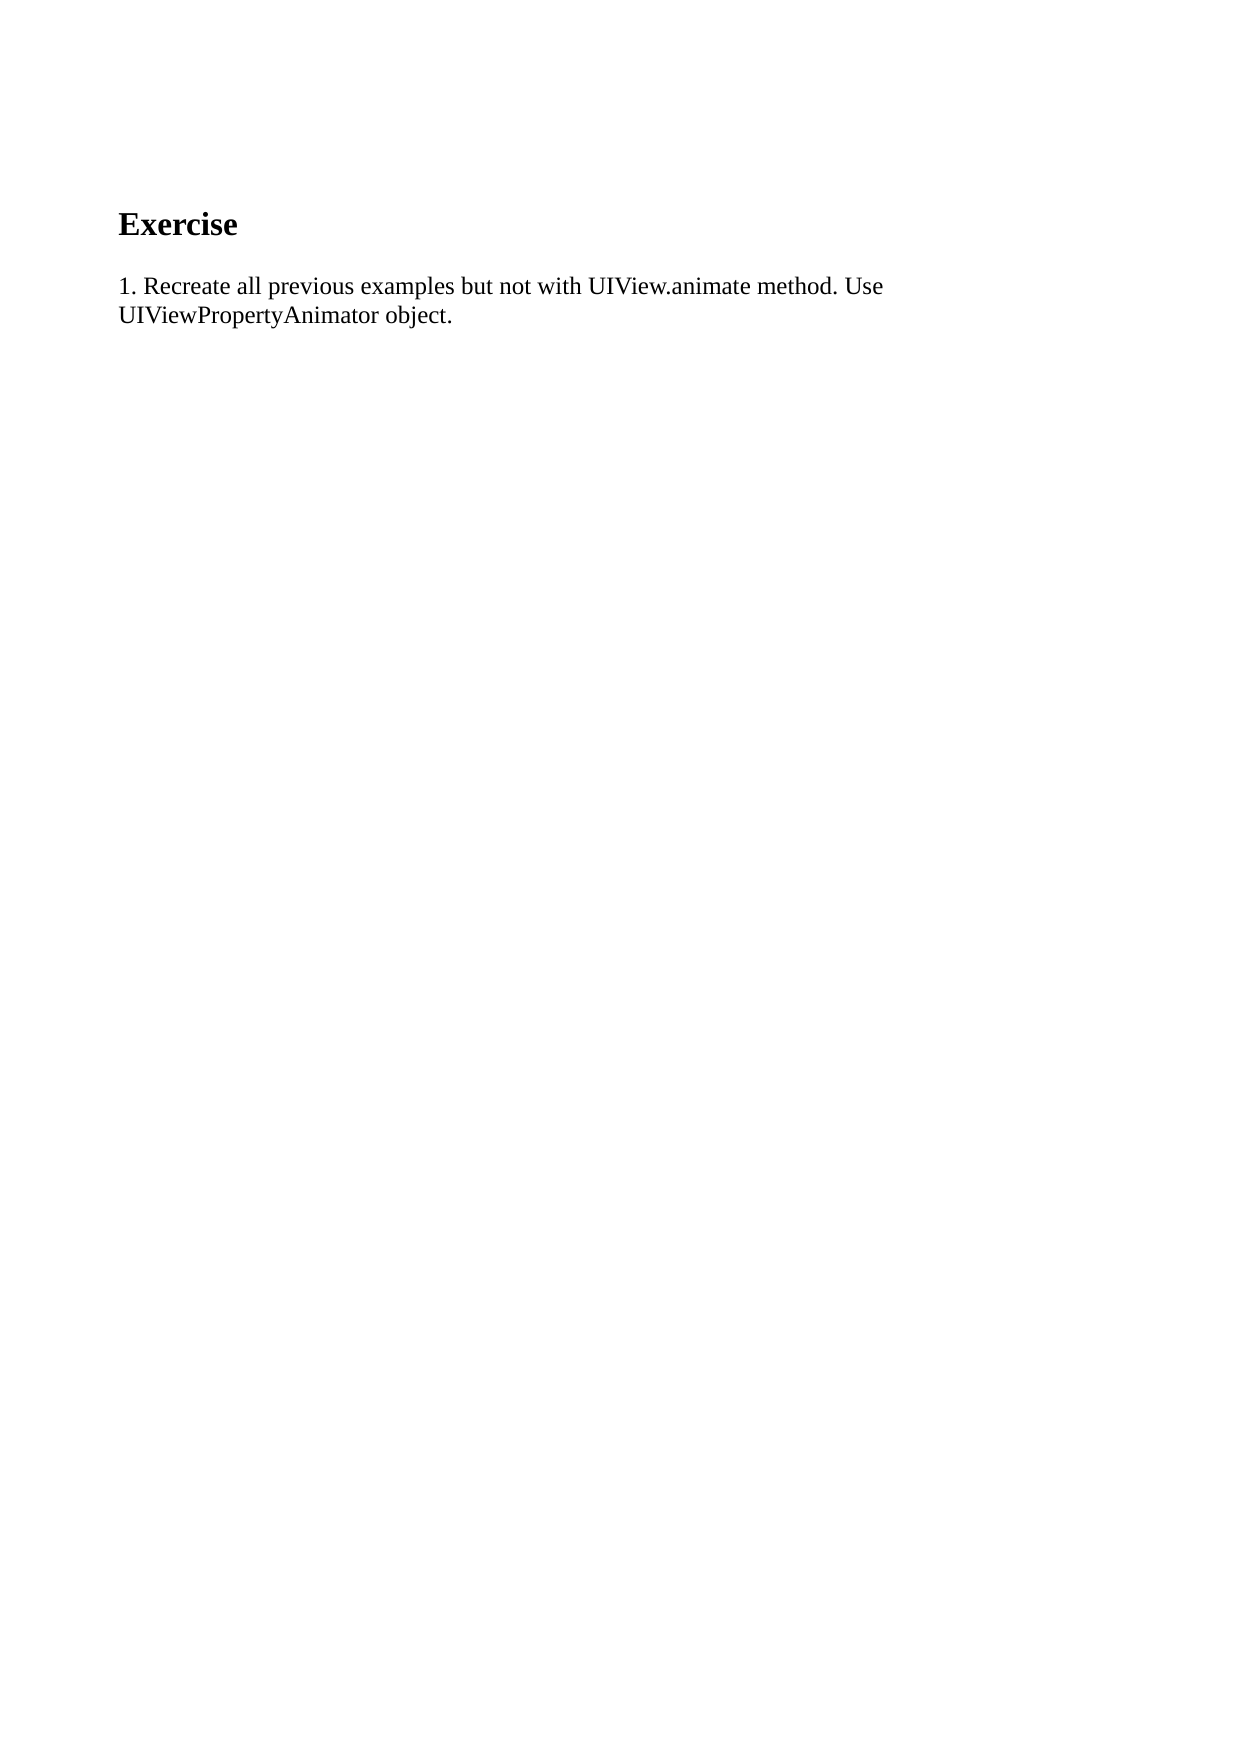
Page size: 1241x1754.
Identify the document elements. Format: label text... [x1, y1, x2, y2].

text Exercise [118, 204, 1122, 243]
text 1. Recreate all previous examples but not with UIView.animate method. Use UIViewPropertyAnimator object. [118, 271, 1122, 329]
